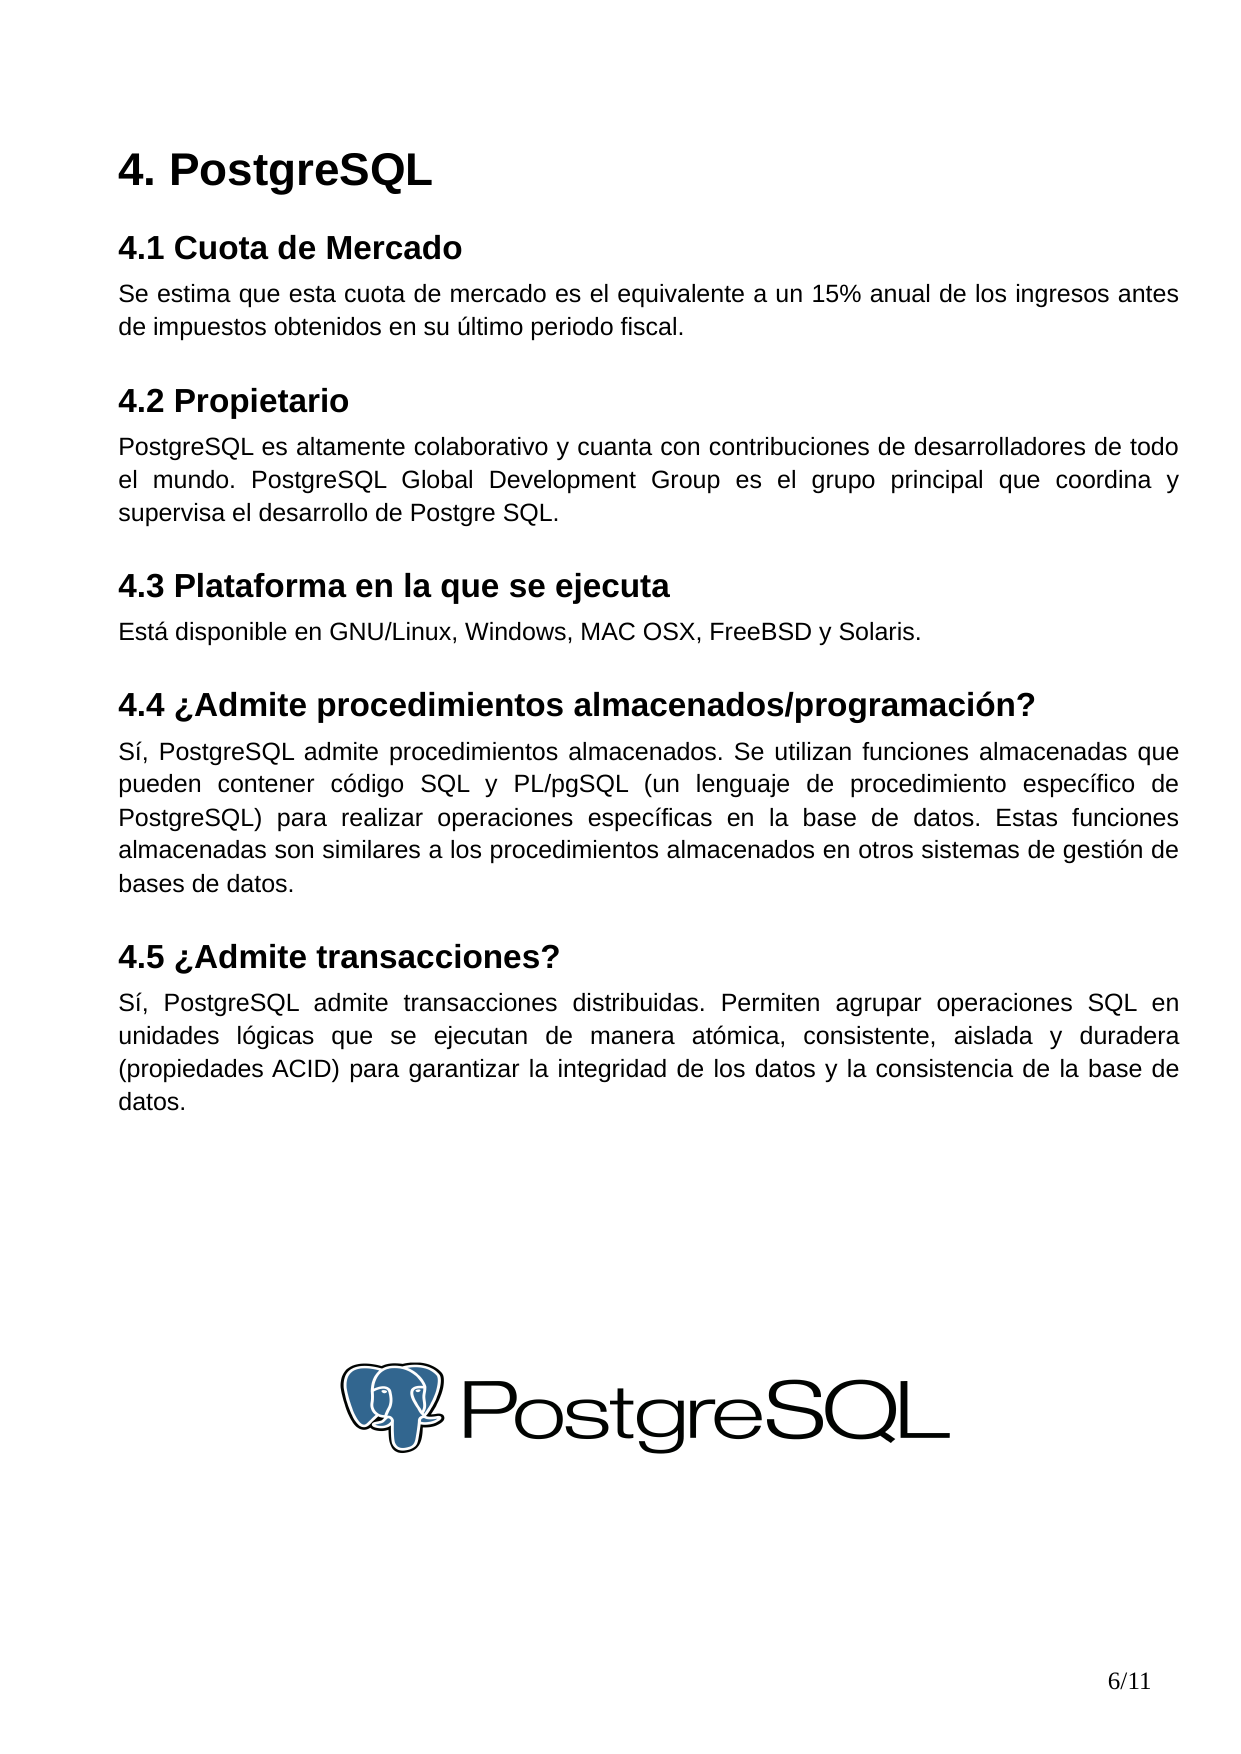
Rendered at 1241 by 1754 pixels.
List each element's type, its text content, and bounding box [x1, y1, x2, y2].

text Sí, PostgreSQL admite procedimientos almacenados. Se utilizan funciones almacenadas que pueden contener código SQL y PL/pgSQL (un lenguaje de procedimiento específico de PostgreSQL) para realizar operaciones específicas en la base de datos. Estas funciones almacenadas son similares a los procedimientos almacenados en otros sistemas de gestión de bases de datos. [118, 736, 1181, 897]
text Está disponible en GNU/Linux, Windows, MAC OSX, FreeBSD y Solaris. [118, 617, 1181, 646]
subtitle 4.1 Cuota de Mercado [118, 228, 1181, 267]
subtitle 4.2 Propietario [118, 381, 1181, 419]
text Sí, PostgreSQL admite transacciones distribuidas. Permiten agrupar operaciones SQL en unidades lógicas que se ejecutan de manera atómica, consistente, aislada y duradera (propiedades ACID) para garantizar la integridad de los datos y la consistencia de la base de datos. [118, 988, 1181, 1116]
text PostgreSQL es altamente colaborativo y cuanta con contribuciones de desarrolladores de todo el mundo. PostgreSQL Global Development Group es el grupo principal que coordina y supervisa el desarrollo de Postgre SQL. [118, 432, 1181, 526]
subtitle 4.3 Plataforma en la que se ejecuta [118, 566, 1181, 604]
picture [333, 1213, 957, 1603]
subtitle 4. PostgreSQL [118, 142, 1181, 195]
text Se estima que esta cuota de mercado es el equivalente a un 15% anual de los ingresos antes de impuestos obtenidos en su último periodo fiscal. [118, 279, 1181, 341]
subtitle 4.5 ¿Admite transacciones? [118, 937, 1181, 975]
subtitle 4.4 ¿Admite procedimientos almacenados/programación? [118, 686, 1181, 724]
